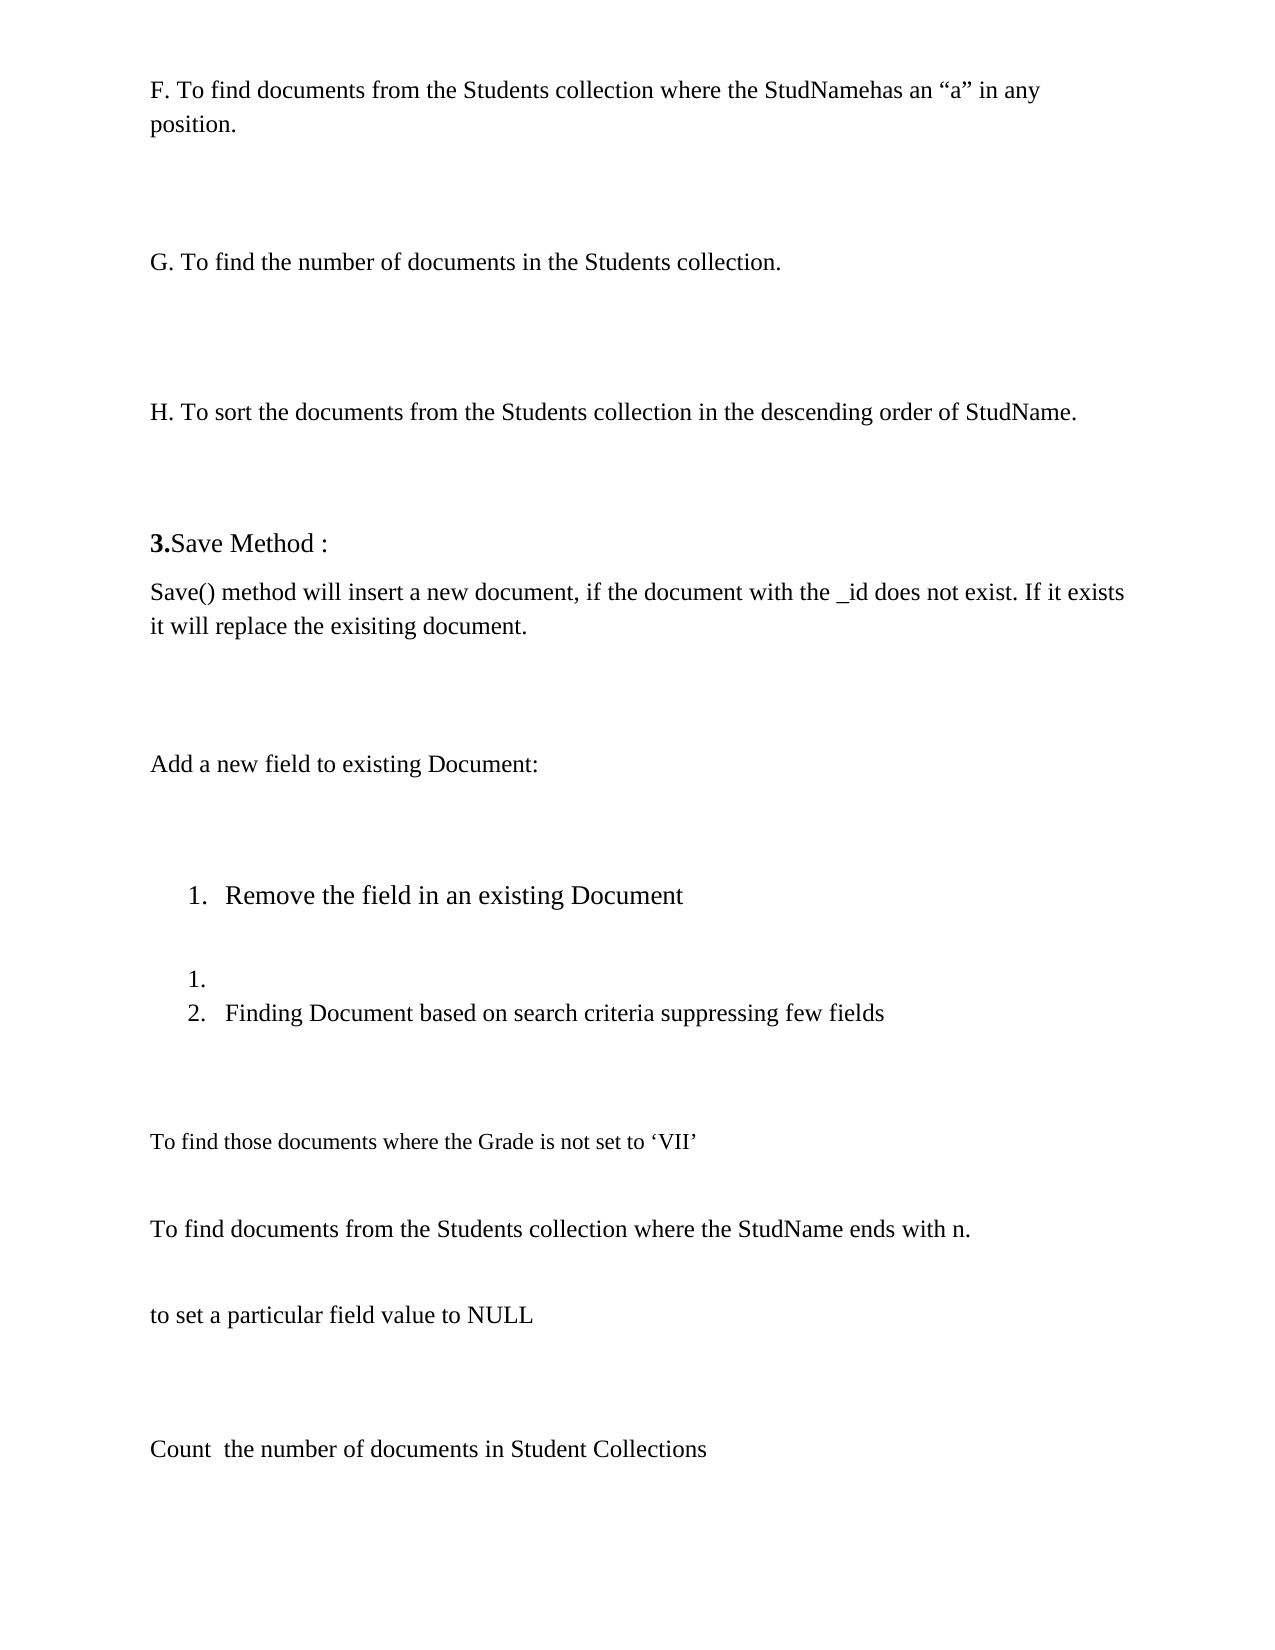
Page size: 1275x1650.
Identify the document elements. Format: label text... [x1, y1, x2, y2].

text To find documents from the Students collection where the StudName ends with n. [150, 1214, 1125, 1243]
text to set a particular field value to NULL [150, 1300, 1125, 1329]
text H. To sort the documents from the Students collection in the descending order of StudName. [150, 397, 1125, 426]
text Add a new field to existing Document: [150, 749, 1125, 778]
text 3.Save Method : [150, 527, 1125, 558]
text F. To find documents from the Students collection where the StudNamehas an “a” in any position. [150, 75, 1125, 138]
text Save() method will insert a new document, if the document with the _id does not exist. If it exists it will replace the exisiting document. [150, 577, 1125, 640]
text To find those documents where the Grade is not set to ‘VII’ [150, 1128, 1125, 1154]
text G. To find the number of documents in the Students collection. [150, 247, 1125, 276]
text Count the number of documents in Student Collections [150, 1434, 1125, 1463]
list Finding Document based on search criteria suppressing few fields [187, 998, 1125, 1027]
list Remove the field in an existing Document [187, 879, 1125, 910]
